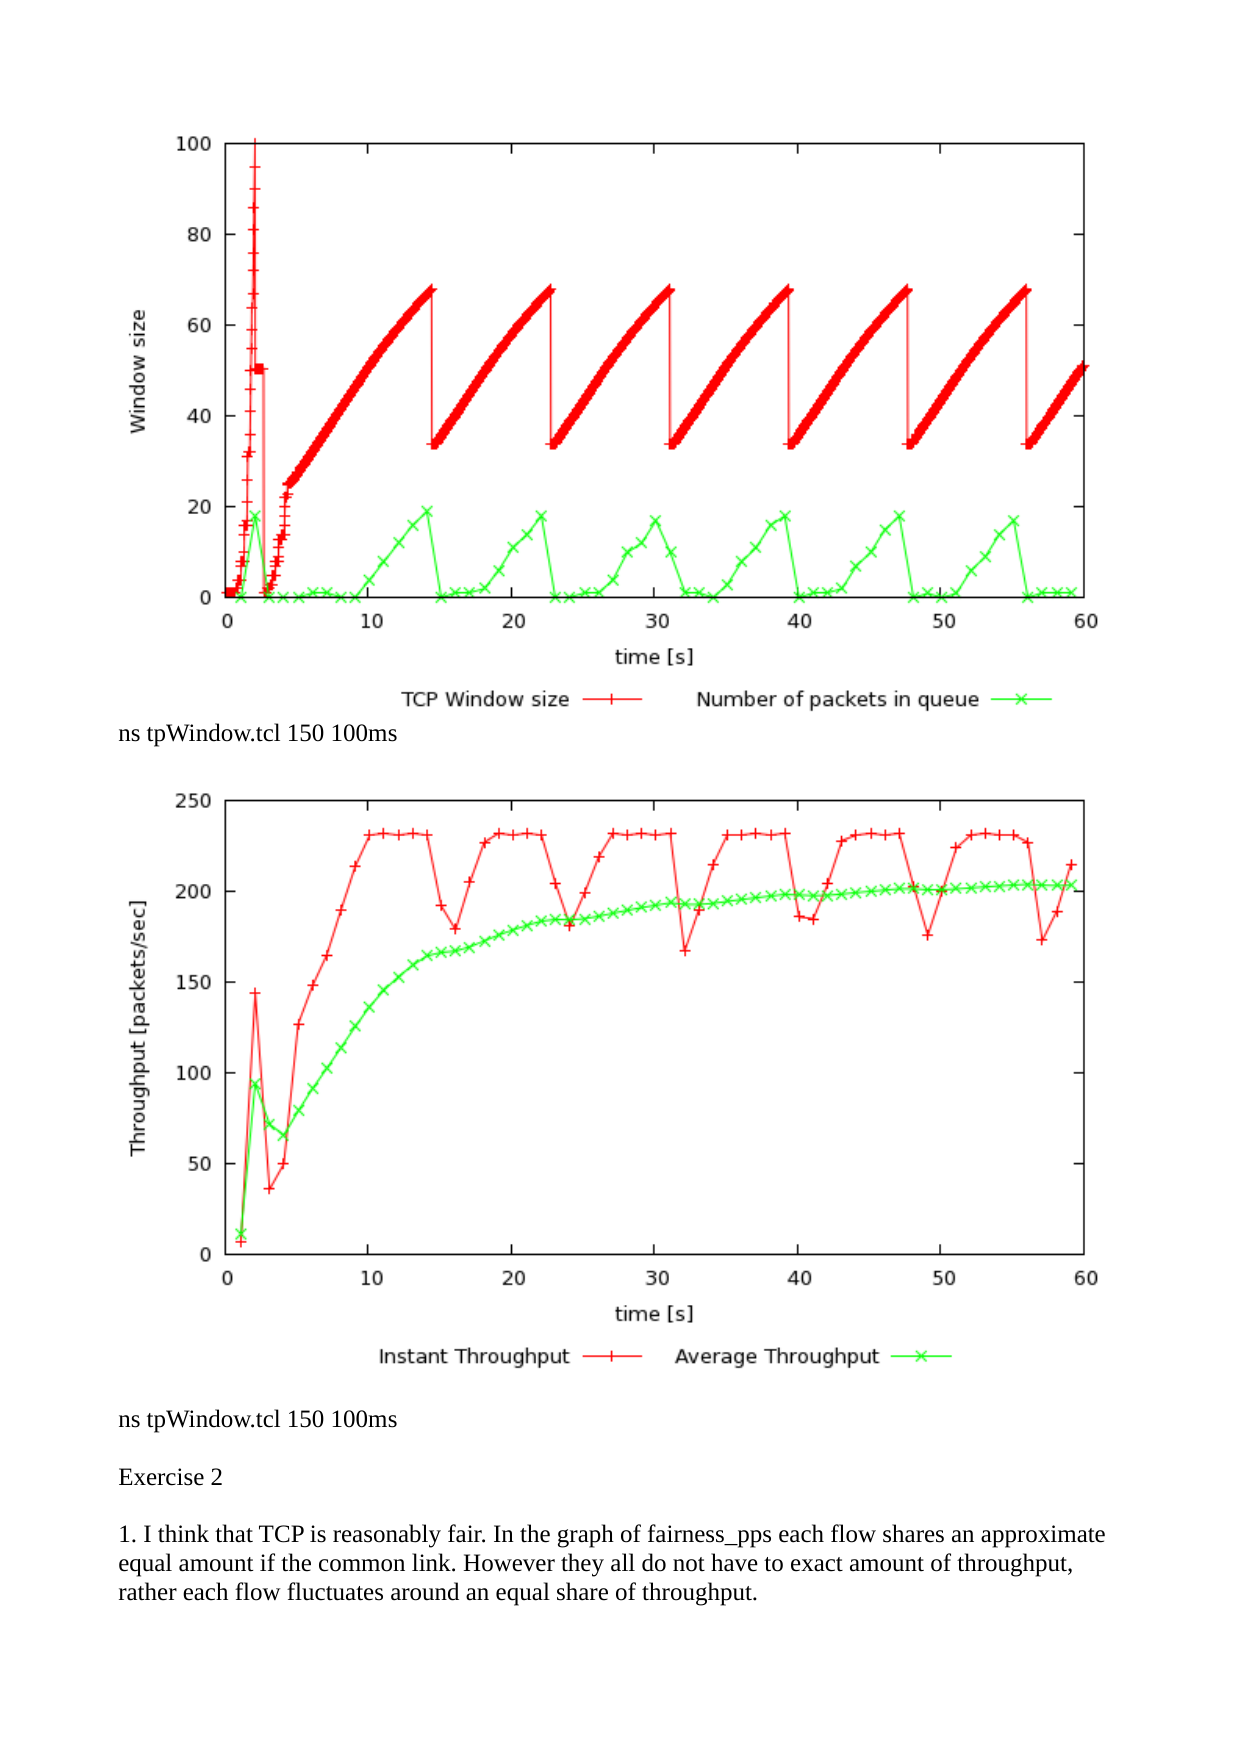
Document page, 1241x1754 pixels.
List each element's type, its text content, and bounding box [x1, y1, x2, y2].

picture [120, 775, 1121, 1376]
text ns tpWindow.tcl 150 100ms [118, 1404, 1122, 1433]
text 1. I think that TCP is reasonably fair. In the graph of fairness_pps each flow shares an approximate equal amount if the common link. However they all do not have to exact amount of throughput, rather each flow fluctuates around an equal share of throughput. [118, 1519, 1122, 1606]
text Exercise 2 [118, 1462, 1122, 1491]
text ns tpWindow.tcl 150 100ms [118, 118, 1122, 747]
picture [120, 118, 1121, 719]
